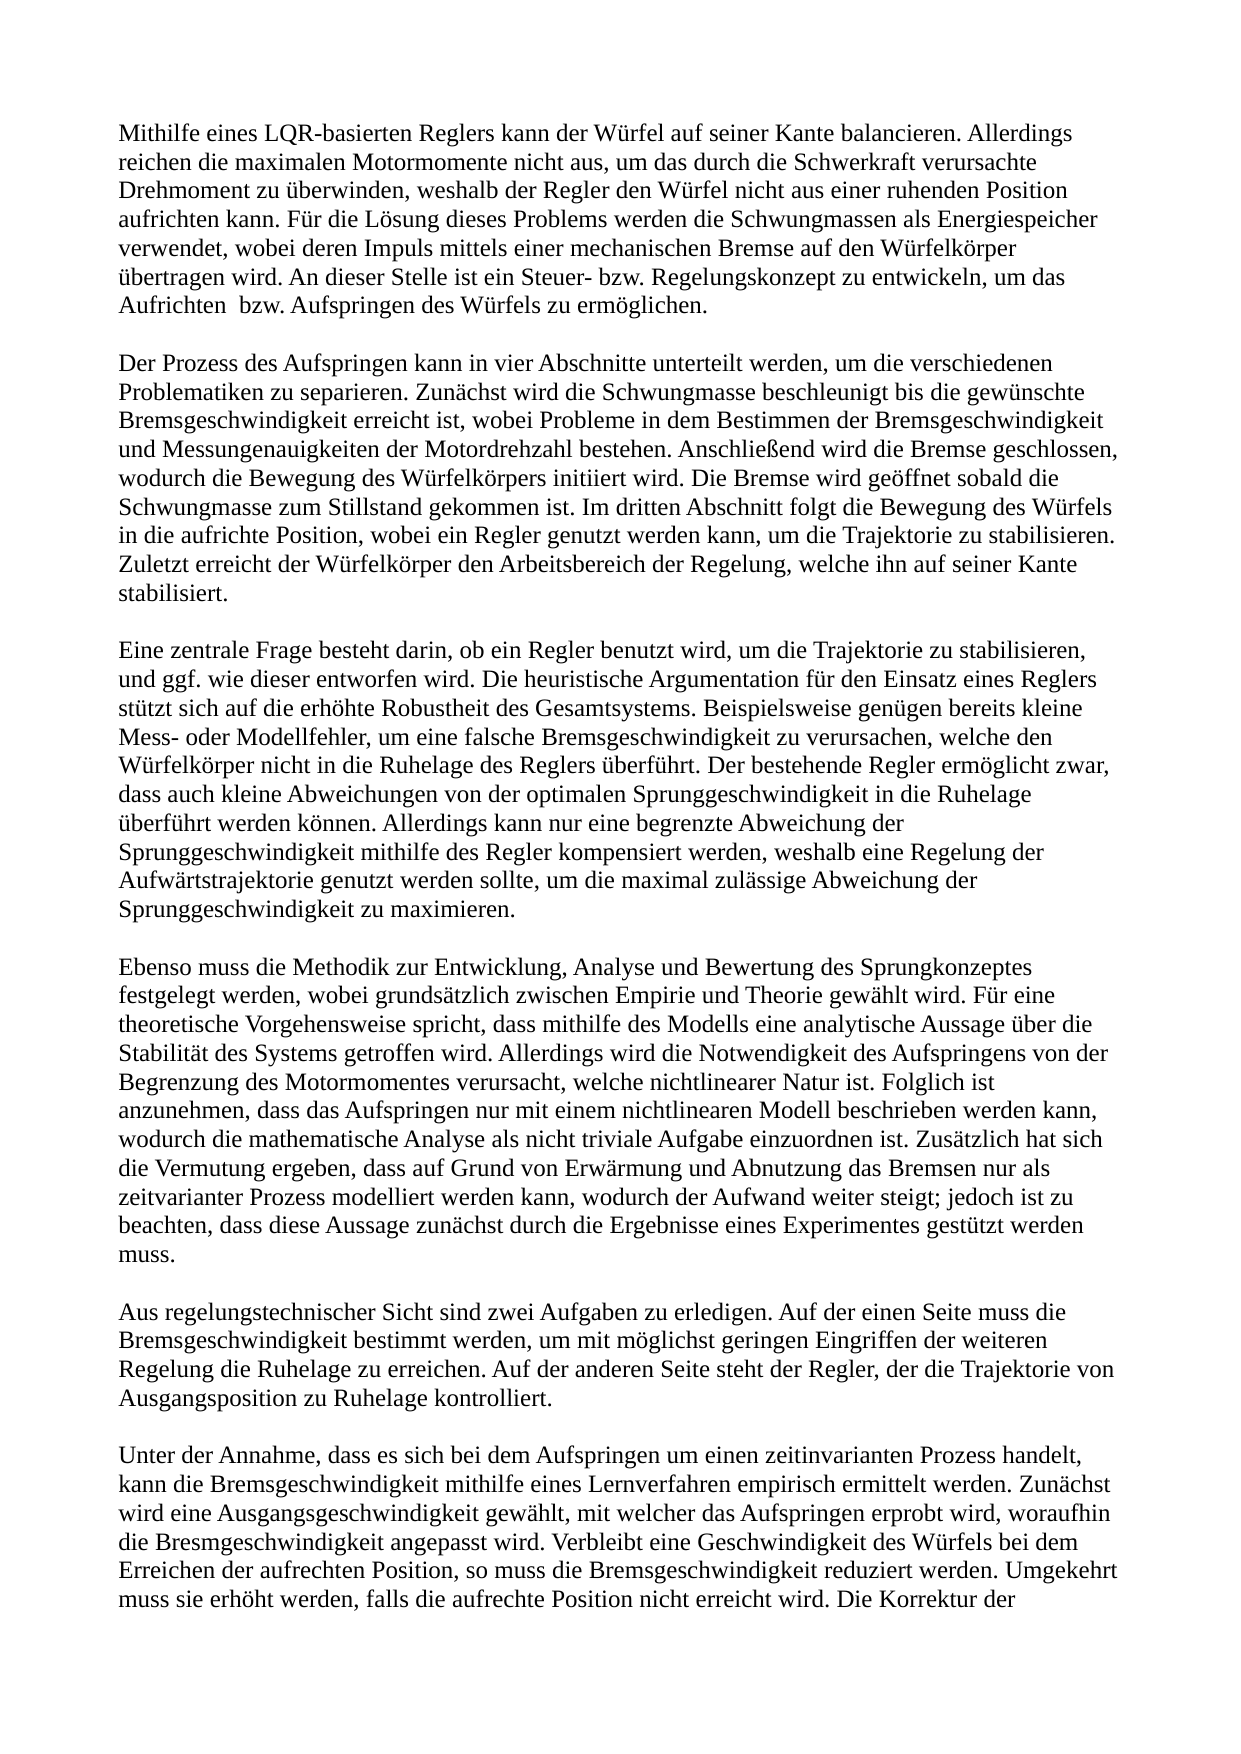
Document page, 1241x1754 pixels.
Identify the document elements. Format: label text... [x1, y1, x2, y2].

text Unter der Annahme, dass es sich bei dem Aufspringen um einen zeitinvarianten Prozess handelt, kann die Bremsgeschwindigkeit mithilfe eines Lernverfahren empirisch ermittelt werden. Zunächst wird eine Ausgangsgeschwindigkeit gewählt, mit welcher das Aufspringen erprobt wird, woraufhin die Bresmgeschwindigkeit angepasst wird. Verbleibt eine Geschwindigkeit des Würfels bei dem Erreichen der aufrechten Position, so muss die Bremsgeschwindigkeit reduziert werden. Umgekehrt muss sie erhöht werden, falls die aufrechte Position nicht erreicht wird. Die Korrektur der [118, 1441, 1122, 1613]
text Mithilfe eines LQR-basierten Reglers kann der Würfel auf seiner Kante balancieren. Allerdings reichen die maximalen Motormomente nicht aus, um das durch die Schwerkraft verursachte Drehmoment zu überwinden, weshalb der Regler den Würfel nicht aus einer ruhenden Position aufrichten kann. Für die Lösung dieses Problems werden die Schwungmassen als Energiespeicher verwendet, wobei deren Impuls mittels einer mechanischen Bremse auf den Würfelkörper übertragen wird. An dieser Stelle ist ein Steuer- bzw. Regelungskonzept zu entwickeln, um das Aufrichten bzw. Aufspringen des Würfels zu ermöglichen. [118, 118, 1122, 319]
text Eine zentrale Frage besteht darin, ob ein Regler benutzt wird, um die Trajektorie zu stabilisieren, und ggf. wie dieser entworfen wird. Die heuristische Argumentation für den Einsatz eines Reglers stützt sich auf die erhöhte Robustheit des Gesamtsystems. Beispielsweise genügen bereits kleine Mess- oder Modellfehler, um eine falsche Bremsgeschwindigkeit zu verursachen, welche den Würfelkörper nicht in die Ruhelage des Reglers überführt. Der bestehende Regler ermöglicht zwar, dass auch kleine Abweichungen von der optimalen Sprunggeschwindigkeit in die Ruhelage überführt werden können. Allerdings kann nur eine begrenzte Abweichung der Sprunggeschwindigkeit mithilfe des Regler kompensiert werden, weshalb eine Regelung der Aufwärtstrajektorie genutzt werden sollte, um die maximal zulässige Abweichung der Sprunggeschwindigkeit zu maximieren. [118, 636, 1122, 923]
text Aus regelungstechnischer Sicht sind zwei Aufgaben zu erledigen. Auf der einen Seite muss die Bremsgeschwindigkeit bestimmt werden, um mit möglichst geringen Eingriffen der weiteren Regelung die Ruhelage zu erreichen. Auf der anderen Seite steht der Regler, der die Trajektorie von Ausgangsposition zu Ruhelage kontrolliert. [118, 1297, 1122, 1412]
text Ebenso muss die Methodik zur Entwicklung, Analyse und Bewertung des Sprungkonzeptes festgelegt werden, wobei grundsätzlich zwischen Empirie und Theorie gewählt wird. Für eine theoretische Vorgehensweise spricht, dass mithilfe des Modells eine analytische Aussage über die Stabilität des Systems getroffen wird. Allerdings wird die Notwendigkeit des Aufspringens von der Begrenzung des Motormomentes verursacht, welche nichtlinearer Natur ist. Folglich ist anzunehmen, dass das Aufspringen nur mit einem nichtlinearen Modell beschrieben werden kann, wodurch die mathematische Analyse als nicht triviale Aufgabe einzuordnen ist. Zusätzlich hat sich die Vermutung ergeben, dass auf Grund von Erwärmung und Abnutzung das Bremsen nur als zeitvarianter Prozess modelliert werden kann, wodurch der Aufwand weiter steigt; jedoch ist zu beachten, dass diese Aussage zunächst durch die Ergebnisse eines Experimentes gestützt werden muss. [118, 952, 1122, 1268]
text Der Prozess des Aufspringen kann in vier Abschnitte unterteilt werden, um die verschiedenen Problematiken zu separieren. Zunächst wird die Schwungmasse beschleunigt bis die gewünschte Bremsgeschwindigkeit erreicht ist, wobei Probleme in dem Bestimmen der Bremsgeschwindigkeit und Messungenauigkeiten der Motordrehzahl bestehen. Anschließend wird die Bremse geschlossen, wodurch die Bewegung des Würfelkörpers initiiert wird. Die Bremse wird geöffnet sobald die Schwungmasse zum Stillstand gekommen ist. Im dritten Abschnitt folgt die Bewegung des Würfels in die aufrichte Position, wobei ein Regler genutzt werden kann, um die Trajektorie zu stabilisieren. Zuletzt erreicht der Würfelkörper den Arbeitsbereich der Regelung, welche ihn auf seiner Kante stabilisiert. [118, 348, 1122, 607]
